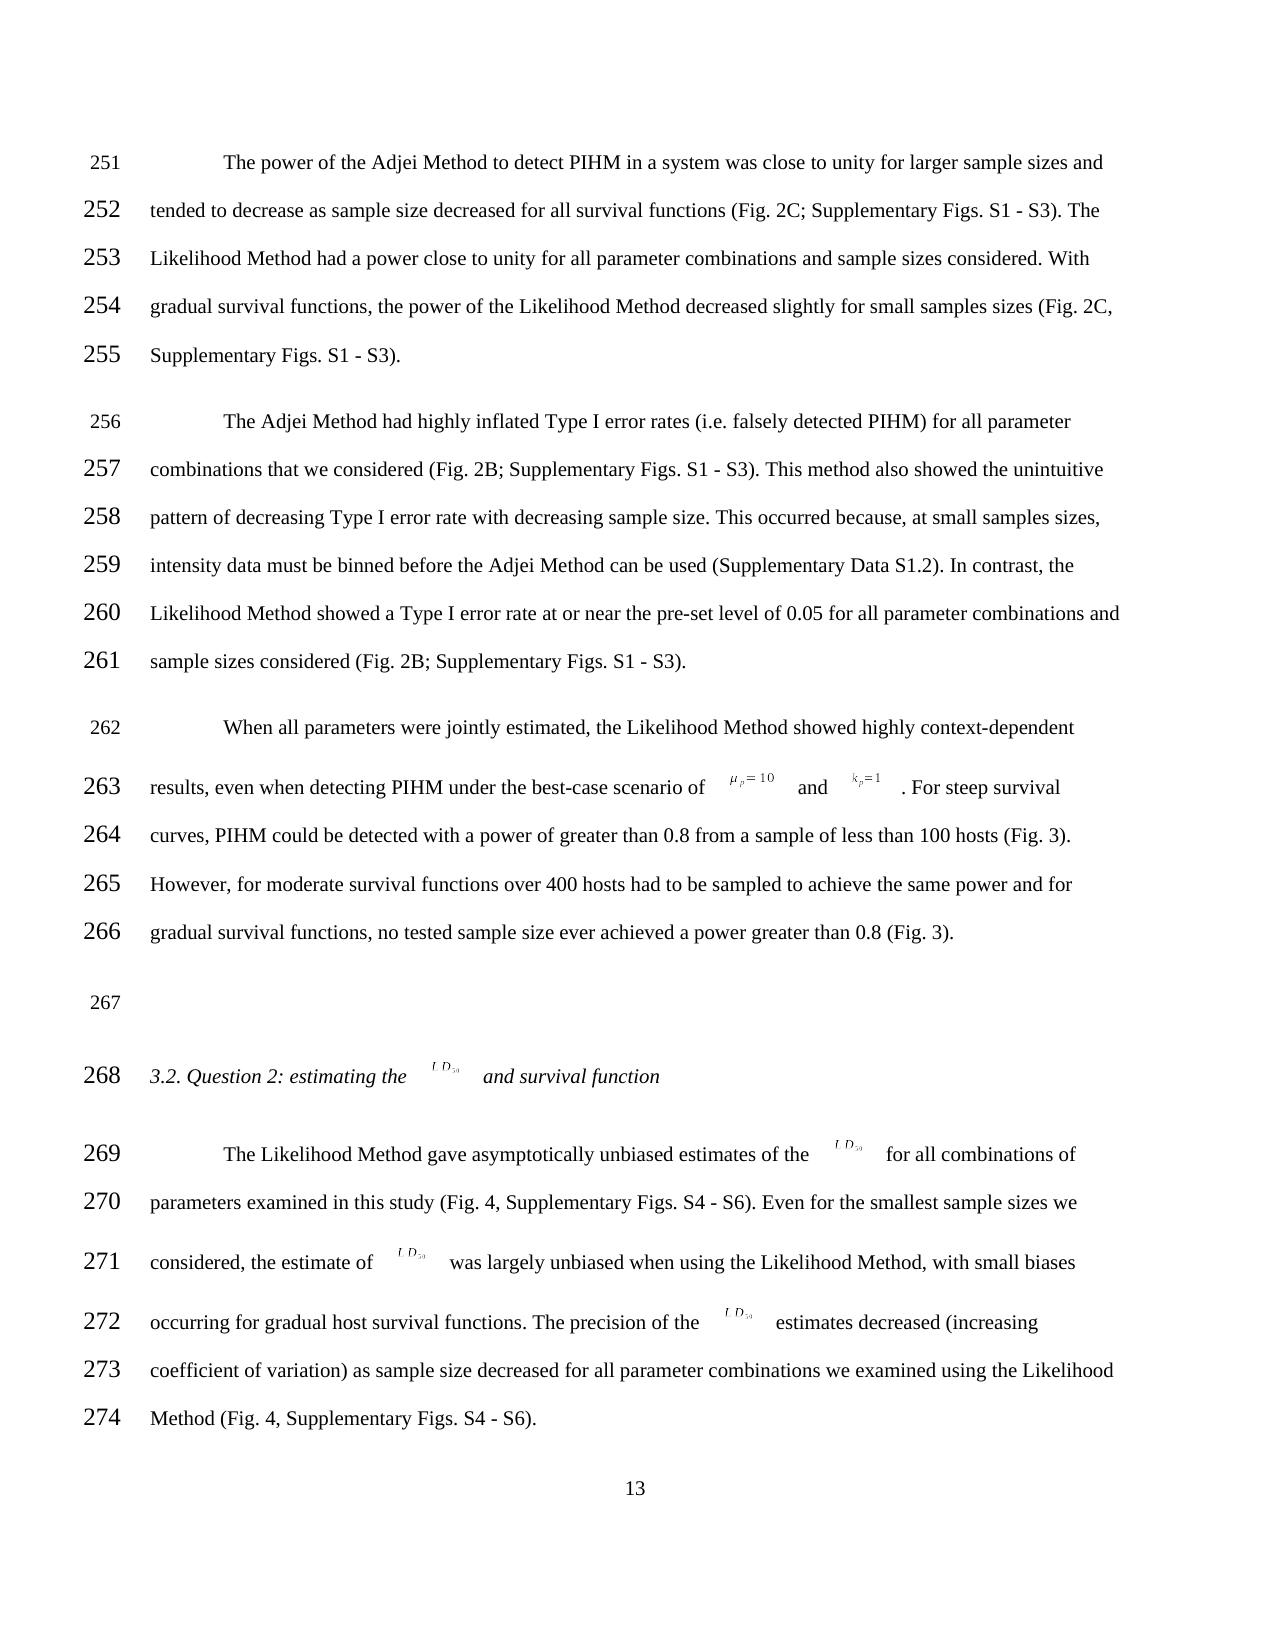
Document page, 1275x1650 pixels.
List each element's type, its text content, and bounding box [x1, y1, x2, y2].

text 3.2. Question 2: estimating the and survival function [150, 1052, 1125, 1088]
text When all parameters were jointly estimated, the Likelihood Method showed highly context-dependent results, even when detecting PIHM under the best-case scenario of and . For steep survival curves, PIHM could be detected with a power of greater than 0.8 from a sample of less than 100 hosts (Fig. 3). However, for moderate survival functions over 400 hosts had to be sampled to achieve the same power and for gradual survival functions, no tested sample size ever achieved a power greater than 0.8 (Fig. 3). [150, 715, 1125, 944]
text The Likelihood Method gave asymptotically unbiased estimates of the for all combinations of parameters examined in this study (Fig. 4, Supplementary Figs. S4 - S6). Even for the smallest sample sizes we considered, the estimate of was largely unbiased when using the Likelihood Method, with small biases occurring for gradual host survival functions. The precision of the estimates decreased (increasing coefficient of variation) as sample size decreased for all parameter combinations we examined using the Likelihood Method (Fig. 4, Supplementary Figs. S4 - S6). [150, 1130, 1125, 1430]
text The Adjei Method had highly inflated Type I error rates (i.e. falsely detected PIHM) for all parameter combinations that we considered (Fig. 2B; Supplementary Figs. S1 - S3). This method also showed the unintuitive pattern of decreasing Type I error rate with decreasing sample size. This occurred because, at small samples sizes, intensity data must be binned before the Adjei Method can be used (Supplementary Data S1.2). In contrast, the Likelihood Method showed a Type I error rate at or near the pre-set level of 0.05 for all parameter combinations and sample sizes considered (Fig. 2B; Supplementary Figs. S1 - S3). [150, 408, 1125, 673]
text The power of the Adjei Method to detect PIHM in a system was close to unity for larger sample sizes and tended to decrease as sample size decreased for all survival functions (Fig. 2C; Supplementary Figs. S1 - S3). The Likelihood Method had a power close to unity for all parameter combinations and sample sizes considered. With gradual survival functions, the power of the Likelihood Method decreased slightly for small samples sizes (Fig. 2C, Supplementary Figs. S1 - S3). [150, 150, 1125, 367]
